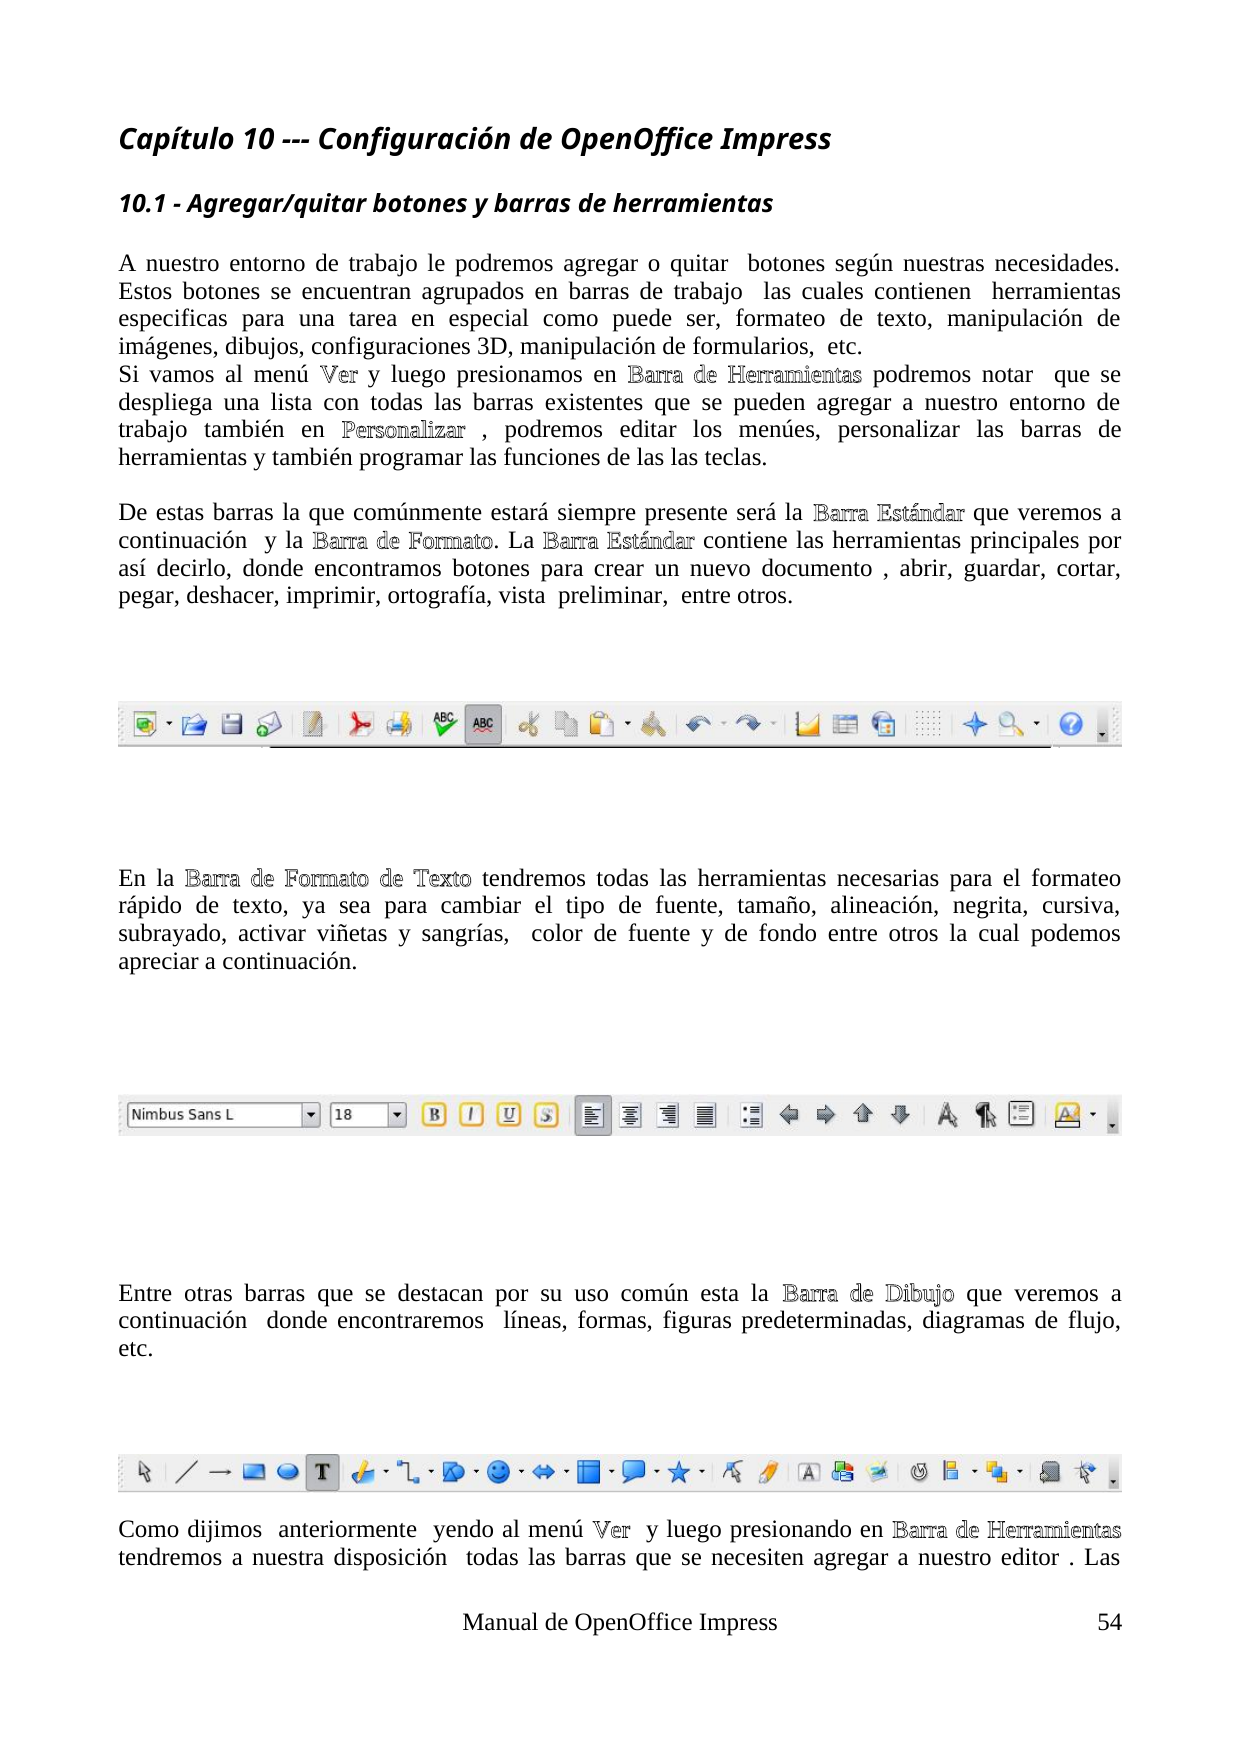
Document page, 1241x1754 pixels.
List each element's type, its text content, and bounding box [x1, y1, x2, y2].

picture [118, 1454, 1122, 1493]
text Entre otras barras que se destacan por su uso común esta la Barra de Dibujo que veremos a continuación donde encontraremos líneas, formas, figuras predeterminadas, diagramas de flujo, etc. [118, 1279, 1122, 1362]
text Capítulo 10 --- Configuración de OpenOffice Impress [118, 118, 1122, 158]
picture [118, 1094, 1122, 1136]
text 10.1 - Agregar/quitar botones y barras de herramientas [118, 186, 1122, 219]
text Como dijimos anteriormente yendo al menú Ver y luego presionando en Barra de Herramientas tendremos a nuestra disposición todas las barras que se necesiten agregar a nuestro editor . Las [118, 1515, 1122, 1571]
text A nuestro entorno de trabajo le podremos agregar o quitar botones según nuestras necesidades. Estos botones se encuentran agrupados en barras de trabajo las cuales contienen herramientas especificas para una tarea en especial como puede ser, formateo de texto, manipulación de imágenes, dibujos, configuraciones 3D, manipulación de formularios, etc. [118, 249, 1122, 360]
text Si vamos al menú Ver y luego presionamos en Barra de Herramientas podremos notar que se despliega una lista con todas las barras existentes que se pueden agregar a nuestro entorno de trabajo también en Personalizar , podremos editar los menúes, personalizar las barras de herramientas y también programar las funciones de las las teclas. [118, 360, 1122, 471]
text De estas barras la que comúnmente estará siempre presente será la Barra Estándar que veremos a continuación y la Barra de Formato. La Barra Estándar contiene las herramientas principales por así decirlo, donde encontramos botones para crear un nuevo documento , abrir, guardar, cortar, pegar, deshacer, imprimir, ortografía, vista preliminar, entre otros. [118, 498, 1122, 609]
picture [118, 701, 1122, 748]
text En la Barra de Formato de Texto tendremos todas las herramientas necesarias para el formateo rápido de texto, ya sea para cambiar el tipo de fuente, tamaño, alineación, negrita, cursiva, subrayado, activar viñetas y sangrías, color de fuente y de fondo entre otros la cual podemos apreciar a continuación. [118, 864, 1122, 974]
